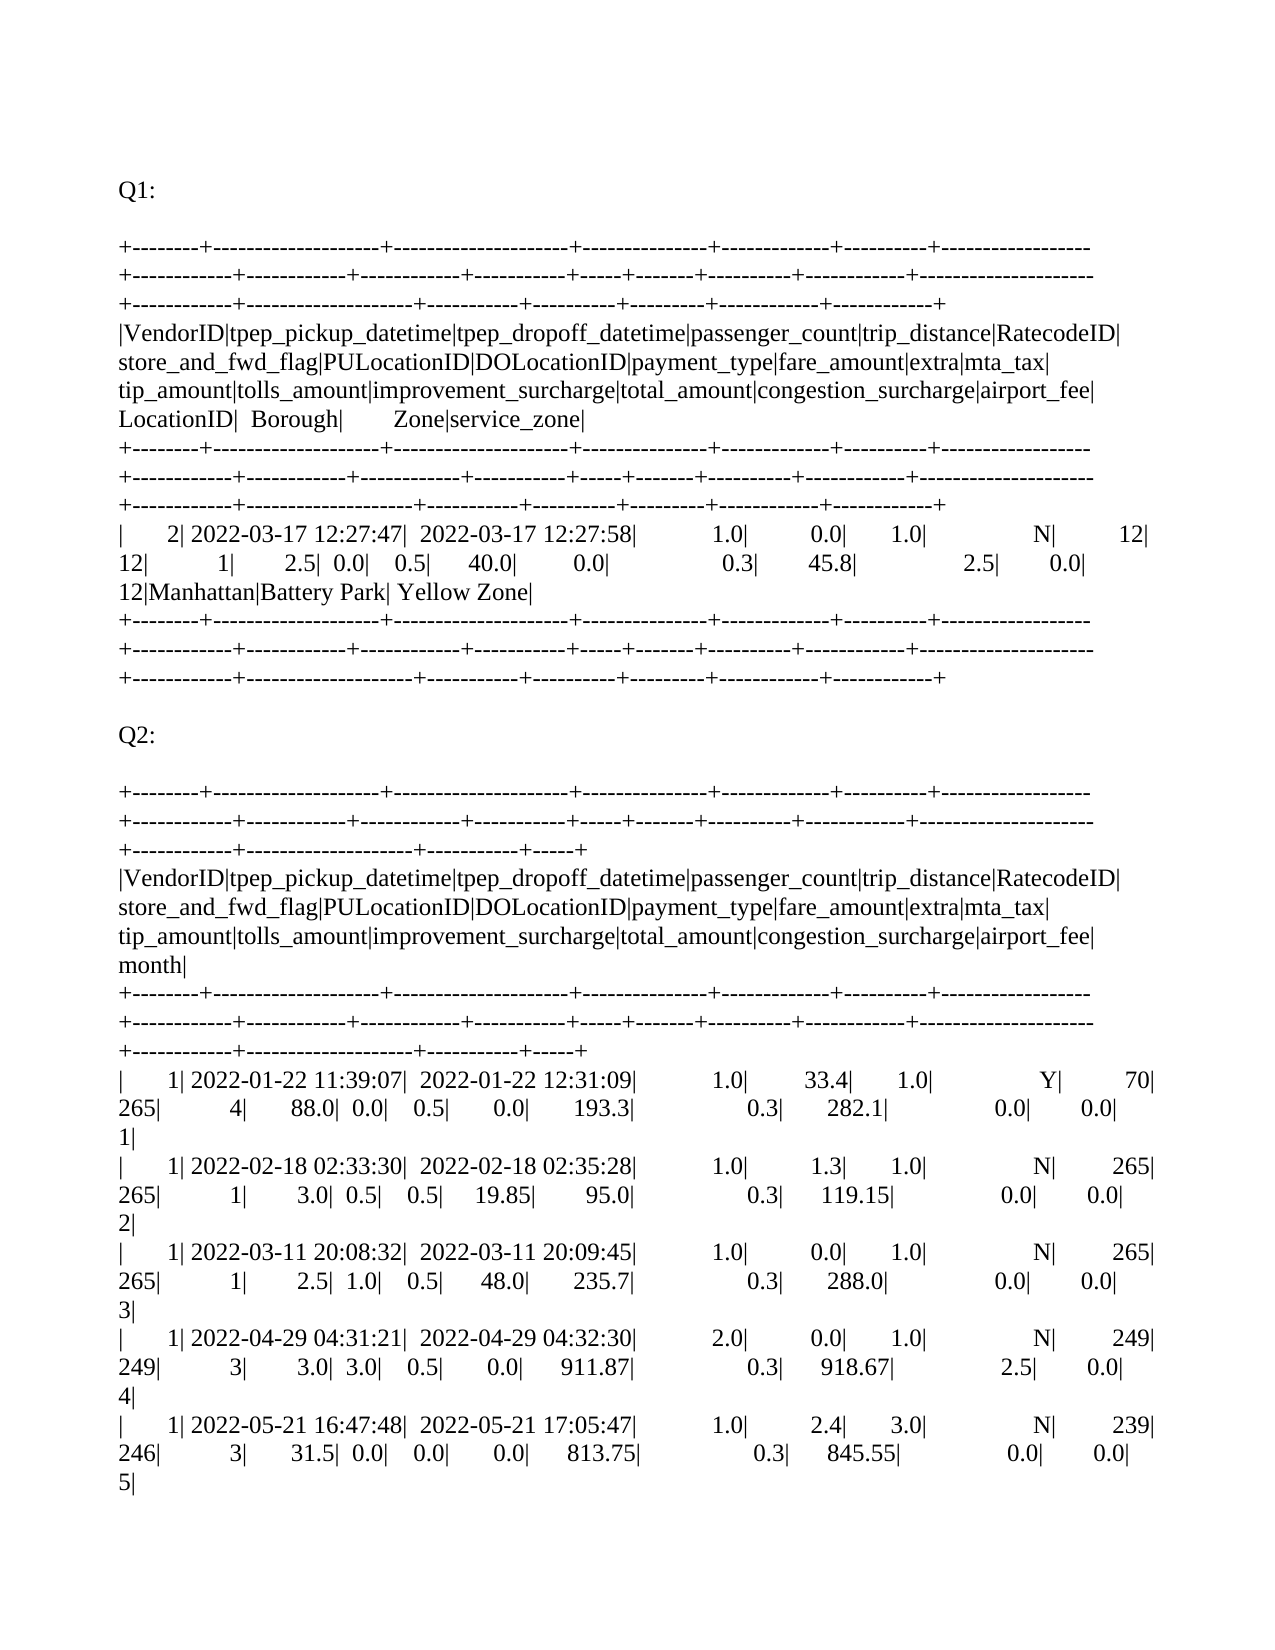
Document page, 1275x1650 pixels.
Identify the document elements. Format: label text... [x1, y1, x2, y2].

text Q2: [118, 720, 1157, 749]
text |VendorID|tpep_pickup_datetime|tpep_dropoff_datetime|passenger_count|trip_distance|RatecodeID|store_and_fwd_flag|PULocationID|DOLocationID|payment_type|fare_amount|extra|mta_tax|tip_amount|tolls_amount|improvement_surcharge|total_amount|congestion_surcharge|airport_fee|LocationID| Borough| Zone|service_zone| [118, 318, 1157, 433]
text +--------+--------------------+---------------------+---------------+-------------+----------+------------------+------------+------------+------------+-----------+-----+-------+----------+------------+---------------------+------------+--------------------+-----------+-----+ [118, 978, 1157, 1065]
text | 1| 2022-03-11 20:08:32| 2022-03-11 20:09:45| 1.0| 0.0| 1.0| N| 265| 265| 1| 2.5| 1.0| 0.5| 48.0| 235.7| 0.3| 288.0| 0.0| 0.0| 3| [118, 1237, 1157, 1323]
text +--------+--------------------+---------------------+---------------+-------------+----------+------------------+------------+------------+------------+-----------+-----+-------+----------+------------+---------------------+------------+--------------------+-----------+----------+---------+------------+------------+ [118, 433, 1157, 519]
text +--------+--------------------+---------------------+---------------+-------------+----------+------------------+------------+------------+------------+-----------+-----+-------+----------+------------+---------------------+------------+--------------------+-----------+----------+---------+------------+------------+ [118, 606, 1157, 692]
text | 1| 2022-01-22 11:39:07| 2022-01-22 12:31:09| 1.0| 33.4| 1.0| Y| 70| 265| 4| 88.0| 0.0| 0.5| 0.0| 193.3| 0.3| 282.1| 0.0| 0.0| 1| [118, 1065, 1157, 1151]
text | 1| 2022-05-21 16:47:48| 2022-05-21 17:05:47| 1.0| 2.4| 3.0| N| 239| 246| 3| 31.5| 0.0| 0.0| 0.0| 813.75| 0.3| 845.55| 0.0| 0.0| 5| [118, 1410, 1157, 1496]
text |VendorID|tpep_pickup_datetime|tpep_dropoff_datetime|passenger_count|trip_distance|RatecodeID|store_and_fwd_flag|PULocationID|DOLocationID|payment_type|fare_amount|extra|mta_tax|tip_amount|tolls_amount|improvement_surcharge|total_amount|congestion_surcharge|airport_fee|month| [118, 863, 1157, 978]
text | 1| 2022-04-29 04:31:21| 2022-04-29 04:32:30| 2.0| 0.0| 1.0| N| 249| 249| 3| 3.0| 3.0| 0.5| 0.0| 911.87| 0.3| 918.67| 2.5| 0.0| 4| [118, 1323, 1157, 1410]
text +--------+--------------------+---------------------+---------------+-------------+----------+------------------+------------+------------+------------+-----------+-----+-------+----------+------------+---------------------+------------+--------------------+-----------+----------+---------+------------+------------+ [118, 232, 1157, 318]
text | 1| 2022-02-18 02:33:30| 2022-02-18 02:35:28| 1.0| 1.3| 1.0| N| 265| 265| 1| 3.0| 0.5| 0.5| 19.85| 95.0| 0.3| 119.15| 0.0| 0.0| 2| [118, 1151, 1157, 1237]
text | 2| 2022-03-17 12:27:47| 2022-03-17 12:27:58| 1.0| 0.0| 1.0| N| 12| 12| 1| 2.5| 0.0| 0.5| 40.0| 0.0| 0.3| 45.8| 2.5| 0.0| 12|Manhattan|Battery Park| Yellow Zone| [118, 519, 1157, 606]
text +--------+--------------------+---------------------+---------------+-------------+----------+------------------+------------+------------+------------+-----------+-----+-------+----------+------------+---------------------+------------+--------------------+-----------+-----+ [118, 777, 1157, 863]
text Q1: [118, 175, 1157, 203]
